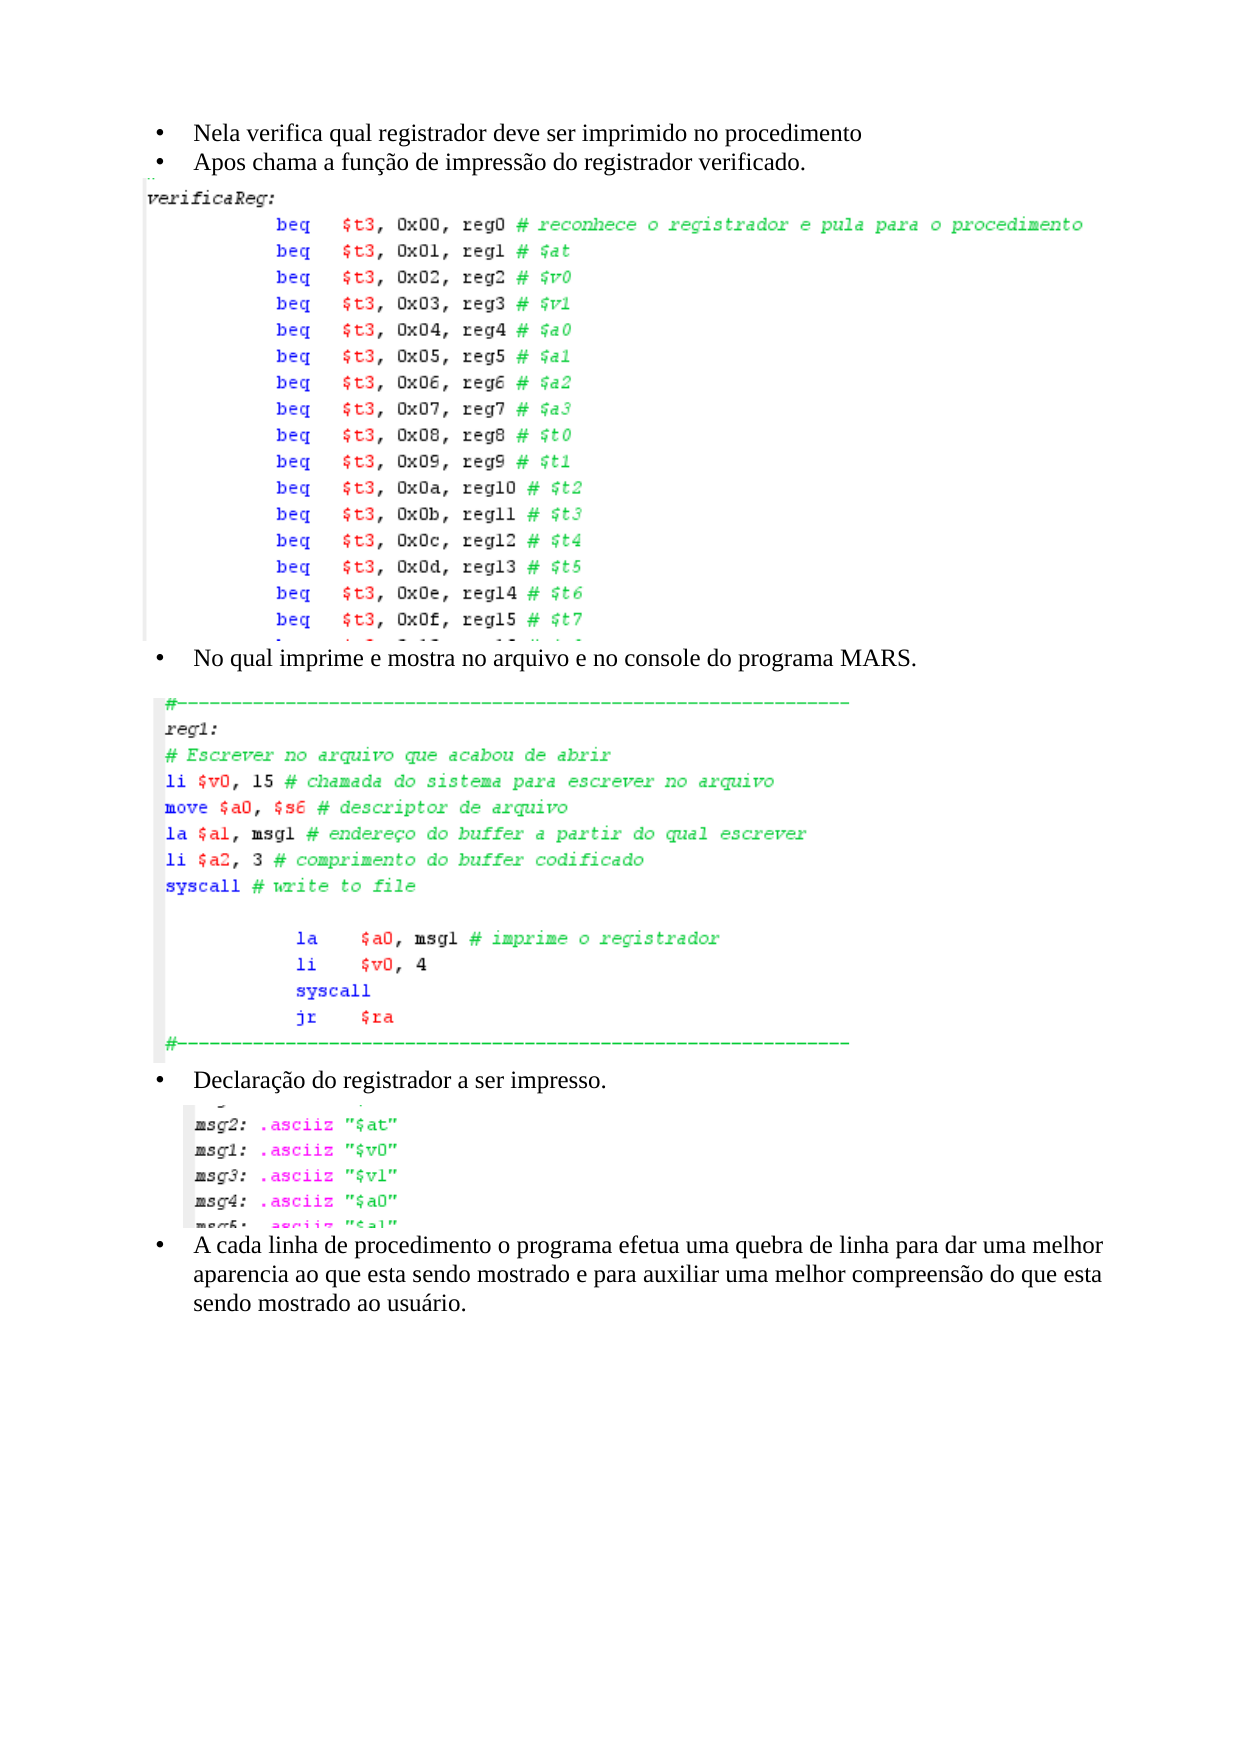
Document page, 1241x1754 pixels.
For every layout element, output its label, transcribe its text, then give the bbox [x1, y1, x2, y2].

picture [142, 178, 1098, 641]
list Nela verifica qual registrador deve ser imprimido no procedimento [156, 118, 1122, 147]
picture [153, 698, 850, 1063]
list Declaração do registrador a ser impresso. [156, 672, 1122, 1094]
picture [183, 1105, 426, 1228]
list A cada linha de procedimento o programa efetua uma quebra de linha para dar uma melhor aparencia ao que esta sendo mostrado e para auxiliar uma melhor compreensão do que esta sendo mostrado ao usuário. [156, 1094, 1122, 1317]
list No qual imprime e mostra no arquivo e no console do programa MARS. [156, 176, 1122, 672]
list [139, 176, 1101, 643]
list [150, 695, 852, 1066]
list Apos chama a função de impressão do registrador verificado. [156, 147, 1122, 176]
